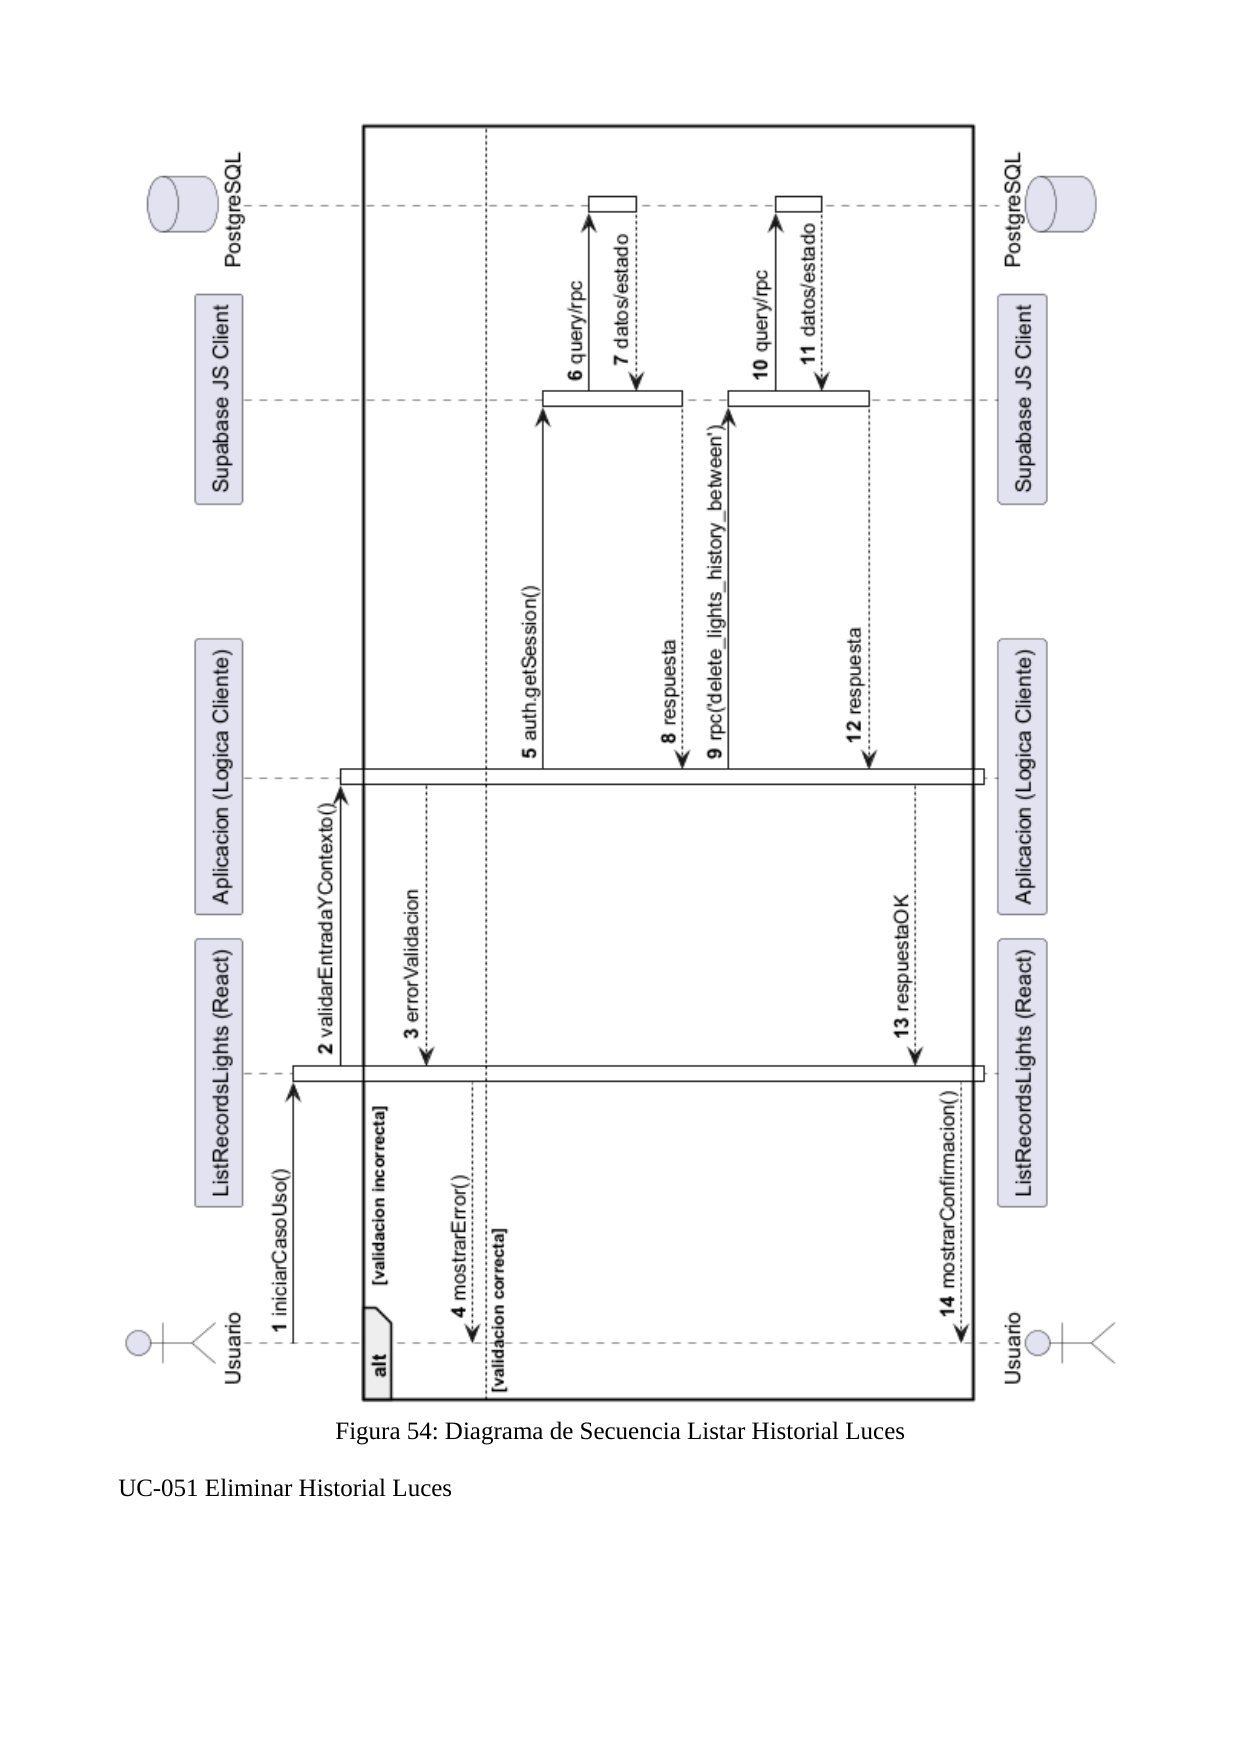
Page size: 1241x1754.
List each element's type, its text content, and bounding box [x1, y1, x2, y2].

picture [118, 118, 1123, 1416]
text UC-051 Eliminar Historial Luces [118, 1473, 1122, 1502]
text Figura 54: Diagrama de Secuencia Listar Historial Luces [118, 1416, 1122, 1445]
